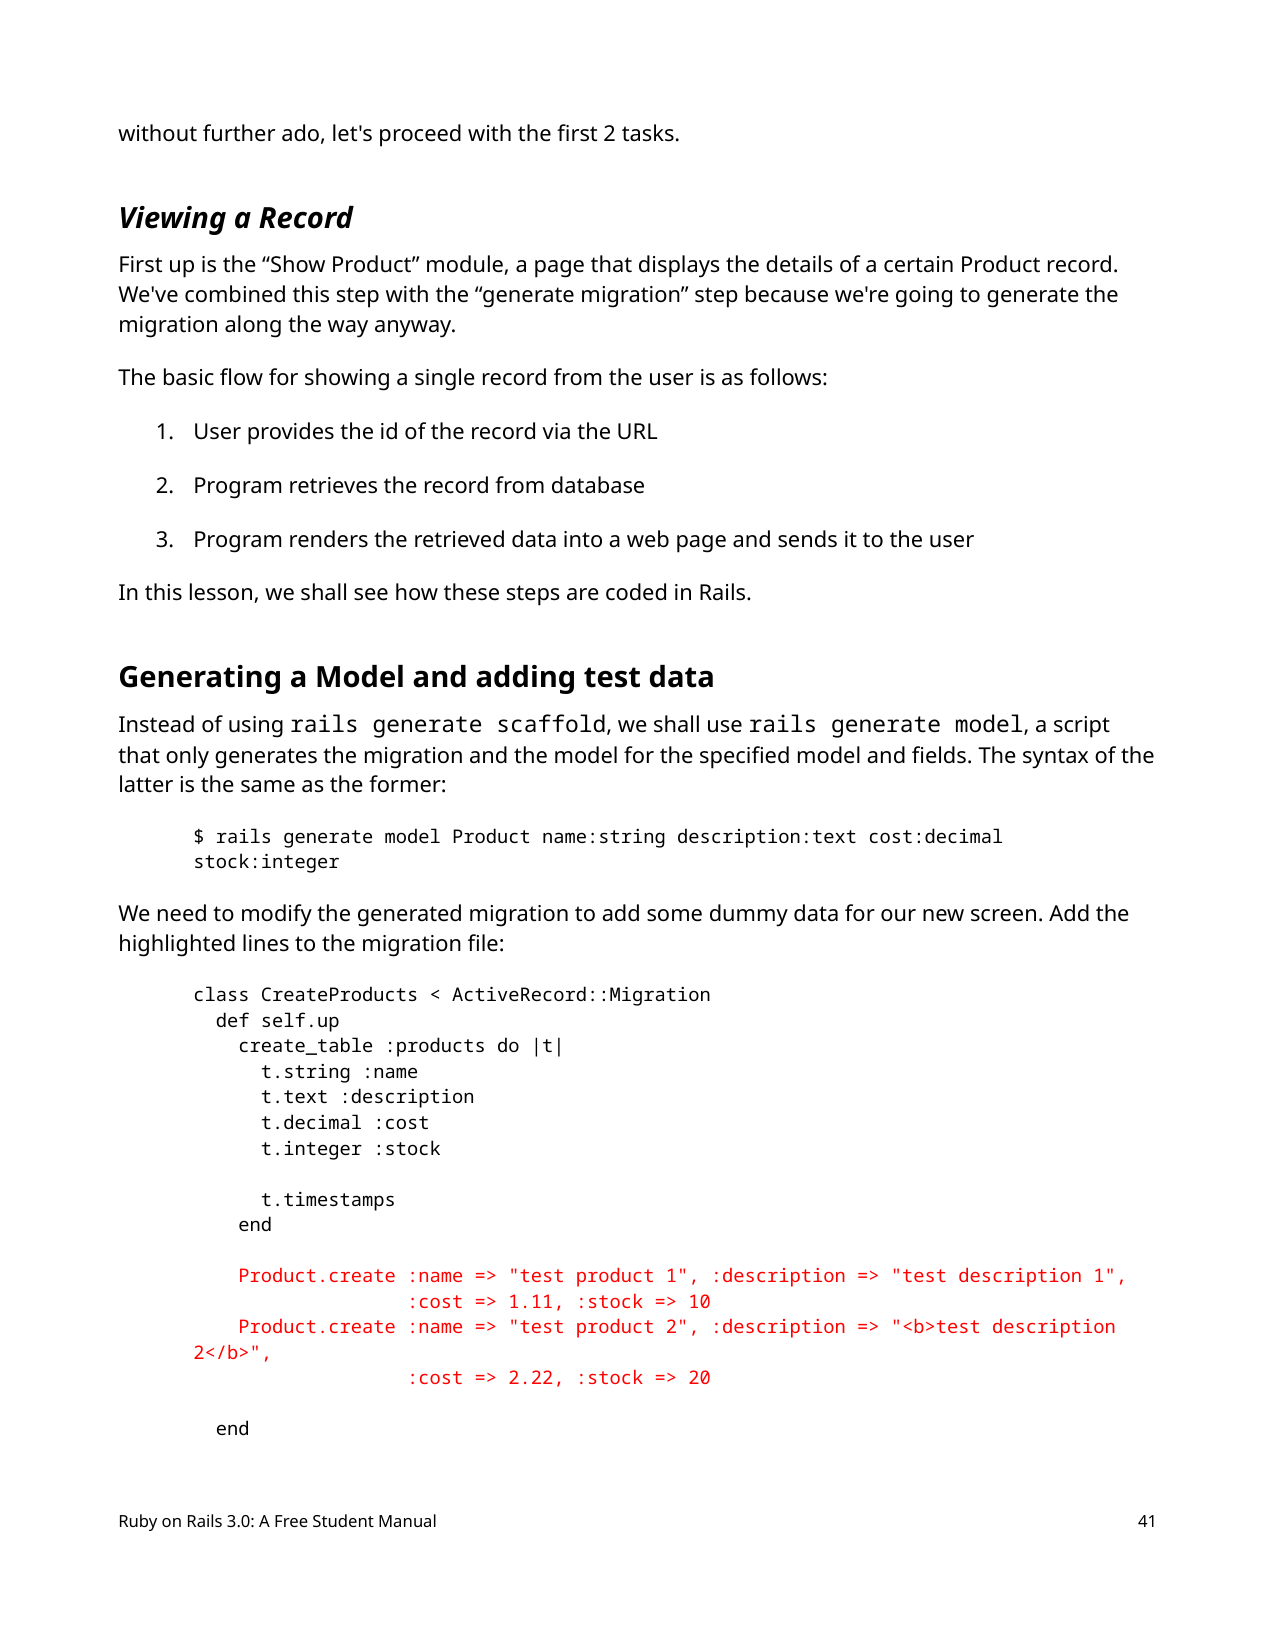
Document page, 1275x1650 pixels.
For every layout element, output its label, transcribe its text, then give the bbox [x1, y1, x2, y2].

text $ rails generate model Product name:string description:text cost:decimal stock:integer [193, 823, 1157, 874]
text Instead of using rails generate scaffold, we shall use rails generate model, a script that only generates the migration and the model for the specified model and fields. The syntax of the latter is the same as the former: [118, 708, 1157, 799]
text without further ado, let's proceed with the first 2 tasks. [118, 118, 1157, 148]
subtitle Viewing a Record [118, 197, 1157, 237]
text In this lesson, we shall see how these steps are coded in Rails. [118, 577, 1157, 607]
subtitle Generating a Model and adding test data [118, 656, 1157, 696]
list User provides the id of the record via the URL [156, 416, 1157, 446]
text class CreateProducts < ActiveRecord::Migration def self.up create_table :products do |t| t.string :name t.text :description t.decimal :cost t.integer :stock t.timestamps end Product.create :name => "test product 1", :description => "test description 1", :cost => 1.11, :stock => 10 Product.create :name => "test product 2", :description => "<b>test description 2</b>", :cost => 2.22, :stock => 20 end [193, 982, 1157, 1467]
text The basic flow for showing a single record from the user is as follows: [118, 362, 1157, 392]
text We need to modify the generated migration to add some dummy data for our new screen. Add the highlighted lines to the migration file: [118, 898, 1157, 958]
list Program renders the retrieved data into a web page and sends it to the user [156, 524, 1157, 553]
list Program retrieves the record from database [156, 470, 1157, 500]
text First up is the “Show Product” module, a page that displays the details of a certain Product record. We've combined this step with the “generate migration” step because we're going to generate the migration along the way anyway. [118, 249, 1157, 338]
